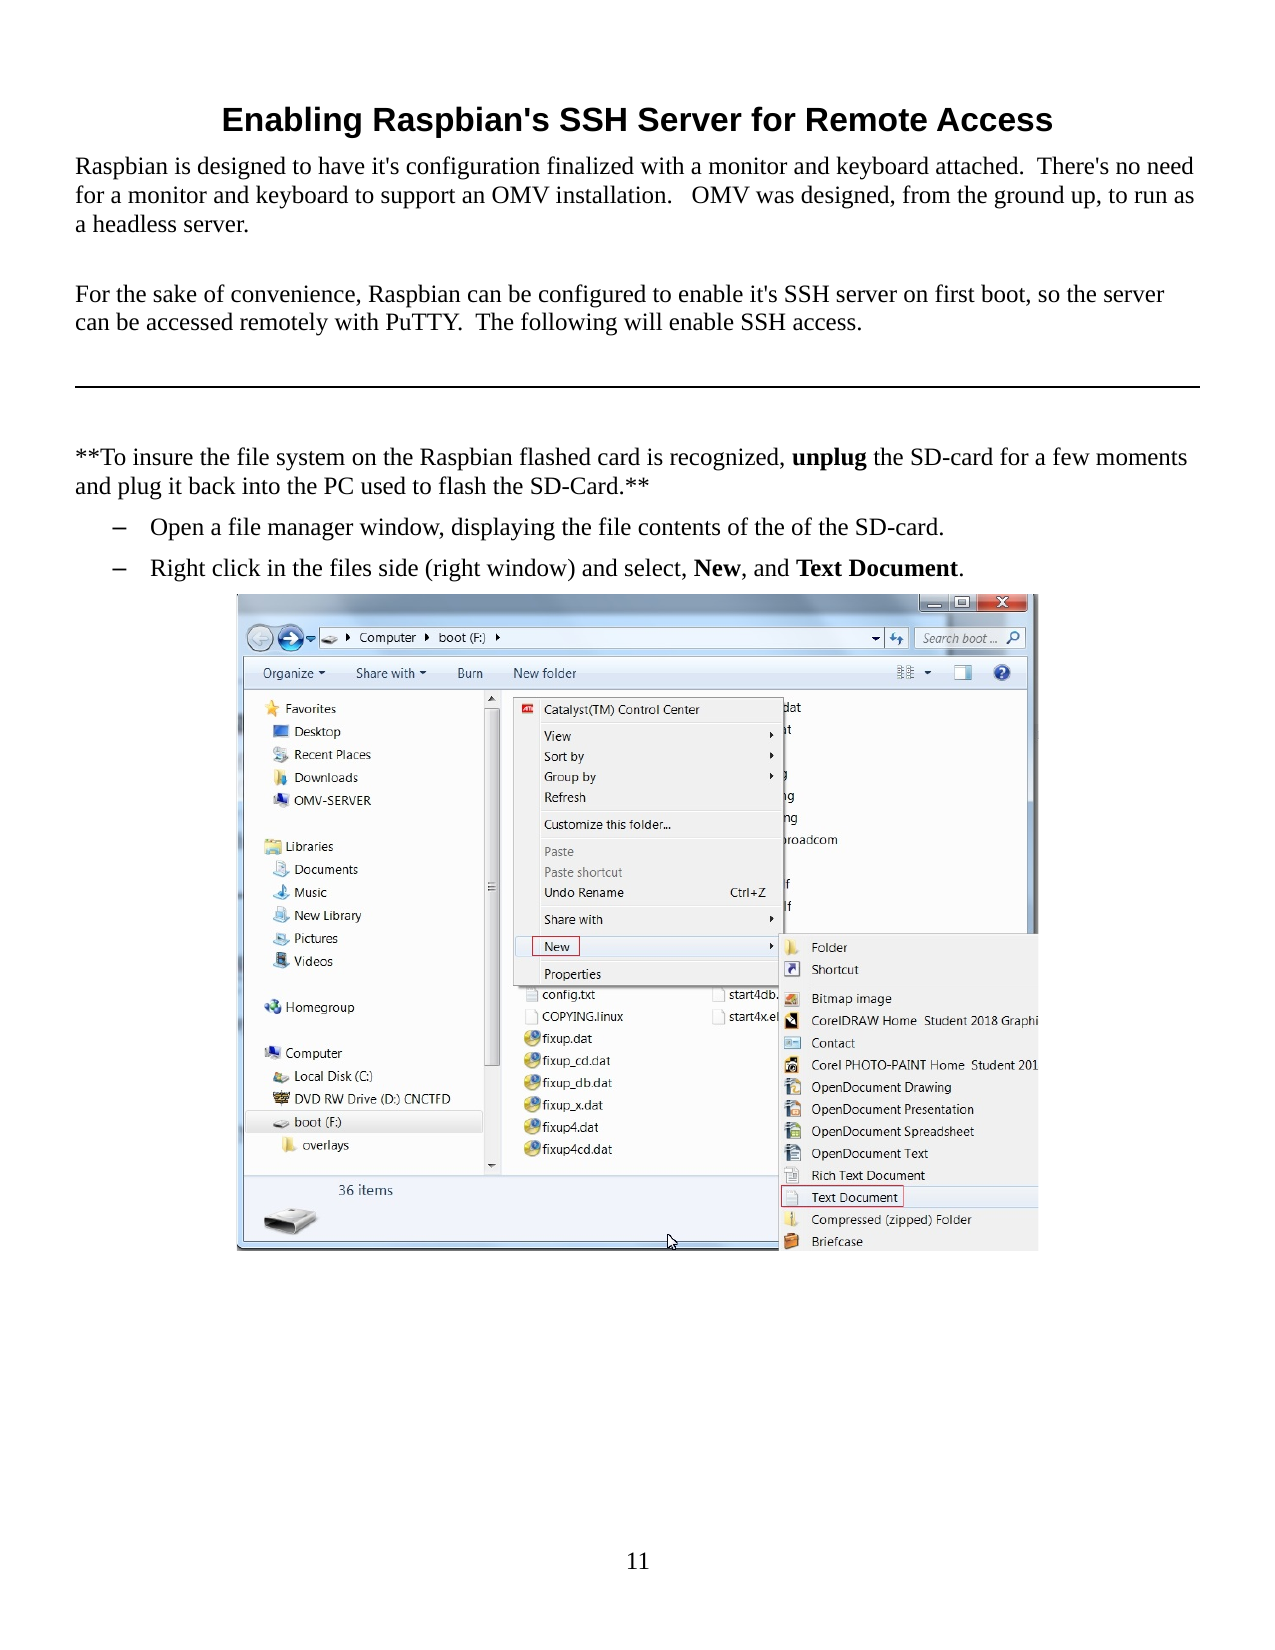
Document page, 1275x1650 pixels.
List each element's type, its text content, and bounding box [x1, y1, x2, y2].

picture [236, 594, 1039, 1251]
list Right click in the files side (right window) and select, New, and Text Document. [112, 553, 1200, 582]
list Open a file manager window, displaying the file contents of the of the SD-card. [112, 512, 1200, 541]
text **To insure the file system on the Raspbian flashed card is recognized, unplug the SD-card for a few moments and plug it back into the PC used to flash the SD-Card.** [75, 442, 1200, 499]
text Raspbian is designed to have it's configuration finalized with a monitor and keyboard attached. There's no need for a monitor and keyboard to support an OMV installation. OMV was designed, from the ground up, to run as a headless server. [75, 151, 1200, 266]
text For the sake of convenience, Raspbian can be configured to enable it's SSH server on first boot, so the server can be accessed remotely with PuTTY. The following will enable SSH access. [75, 279, 1200, 336]
subtitle Enabling Raspbian's SSH Server for Remote Access [75, 100, 1200, 139]
